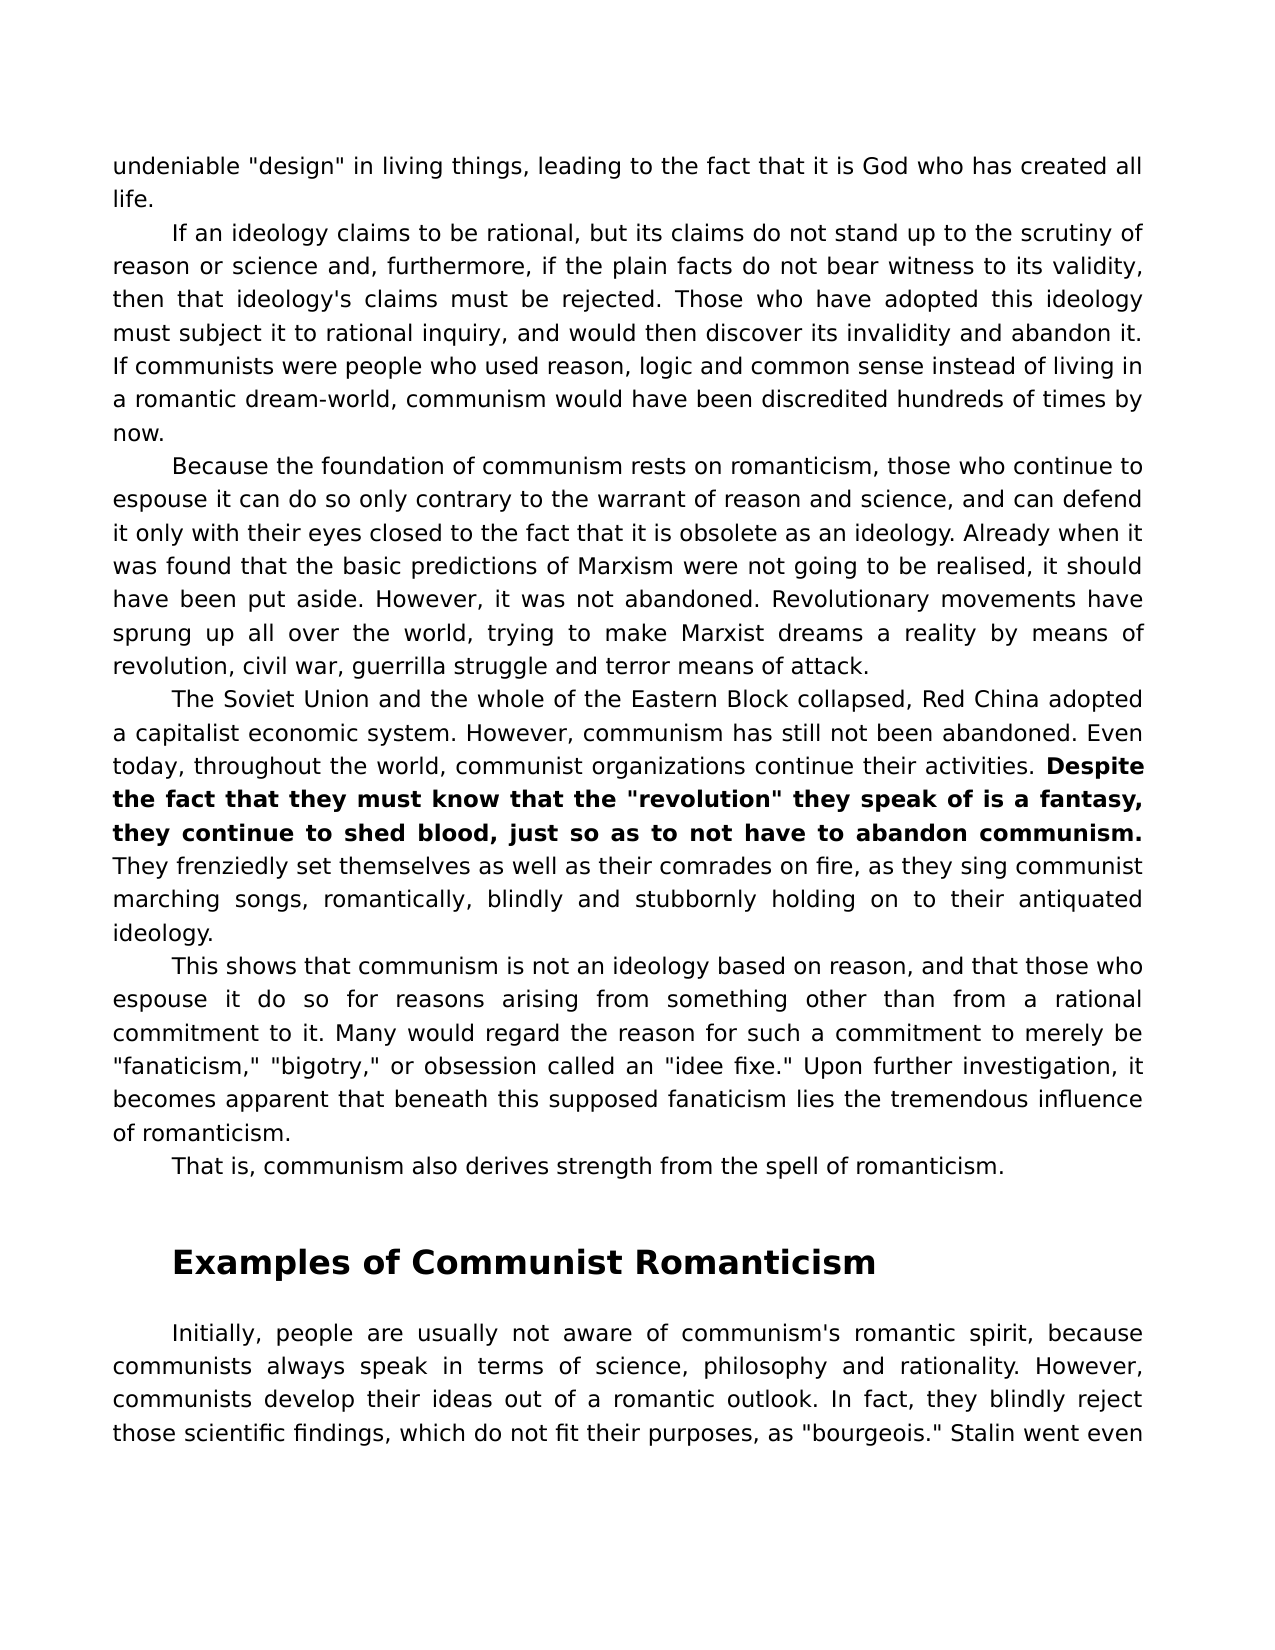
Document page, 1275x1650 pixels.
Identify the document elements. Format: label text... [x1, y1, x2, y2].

text Examples of Communist Romanticism [112, 1248, 1145, 1281]
text Because the foundation of communism rests on romanticism, those who continue to espouse it can do so only contrary to the warrant of reason and science, and can defend it only with their eyes closed to the fact that it is obsolete as an ideology. Already when it was found that the basic predictions of Marxism were not going to be realised, it should have been put aside. However, it was not abandoned. Revolutionary movements have sprung up all over the world, trying to make Marxist dreams a reality by means of revolution, civil war, guerrilla struggle and terror means of attack. [112, 448, 1145, 681]
text If an ideology claims to be rational, but its claims do not stand up to the scrutiny of reason or science and, furthermore, if the plain facts do not bear witness to its validity, then that ideology's claims must be rejected. Those who have adopted this ideology must subject it to rational inquiry, and would then discover its invalidity and abandon it. If communists were people who used reason, logic and common sense instead of living in a romantic dream-world, communism would have been discredited hundreds of times by now. [112, 214, 1145, 448]
text The Soviet Union and the whole of the Eastern Block collapsed, Red China adopted a capitalist economic system. However, communism has still not been abandoned. Even today, throughout the world, communist organizations continue their activities. Despite the fact that they must know that the "revolution" they speak of is a fantasy, they continue to shed blood, just so as to not have to abandon communism. They frenziedly set themselves as well as their comrades on fire, as they sing communist marching songs, romantically, blindly and stubbornly holding on to their antiquated ideology. [112, 681, 1145, 948]
text That is, communism also derives strength from the spell of romanticism. [112, 1148, 1145, 1181]
text undeniable "design" in living things, leading to the fact that it is God who has created all life. [112, 148, 1145, 214]
text This shows that communism is not an ideology based on reason, and that those who espouse it do so for reasons arising from something other than from a rational commitment to it. Many would regard the reason for such a commitment to merely be "fanaticism," "bigotry," or obsession called an "idee fixe." Upon further investigation, it becomes apparent that beneath this supposed fanaticism lies the tremendous influence of romanticism. [112, 948, 1145, 1148]
text Initially, people are usually not aware of communism's romantic spirit, because communists always speak in terms of science, philosophy and rationality. However, communists develop their ideas out of a romantic outlook. In fact, they blindly reject those scientific findings, which do not fit their purposes, as "bourgeois." Stalin went even [112, 1314, 1145, 1448]
